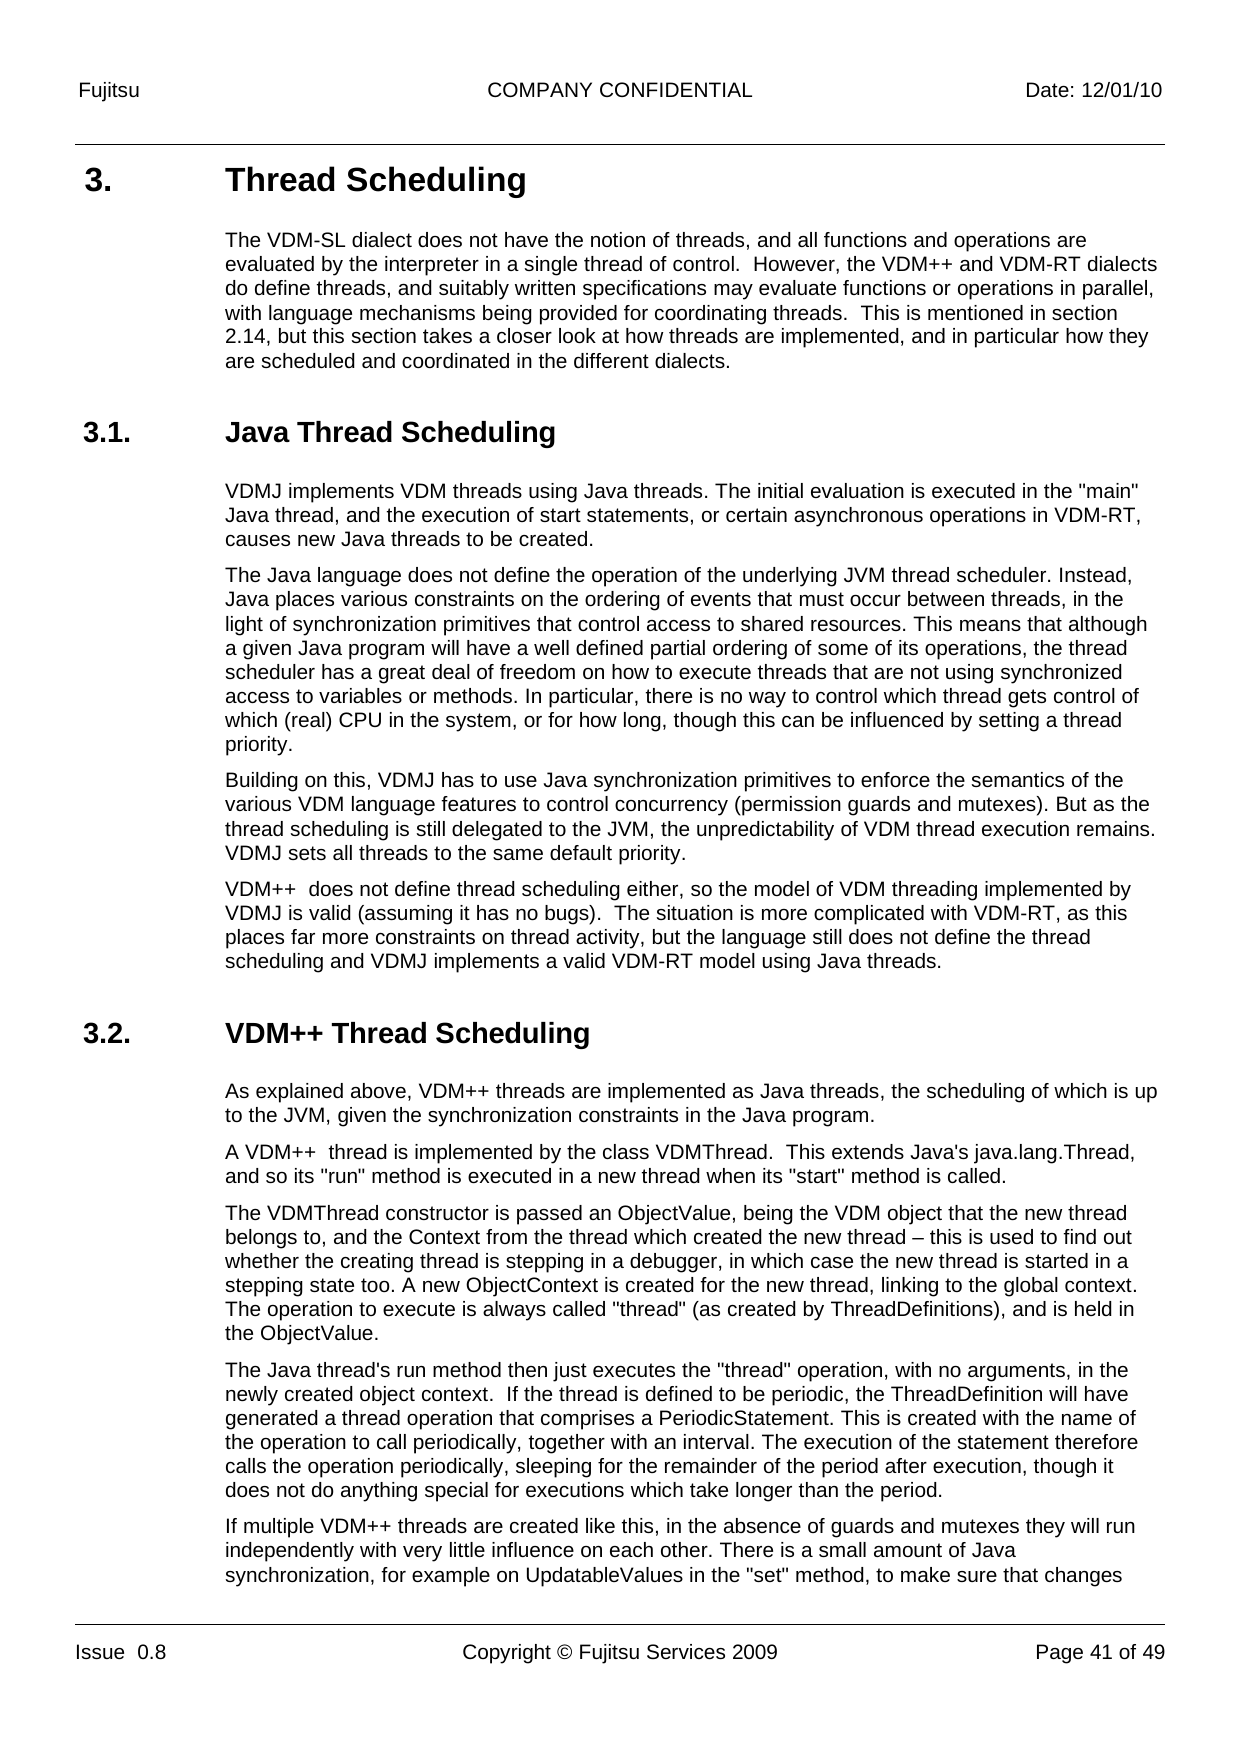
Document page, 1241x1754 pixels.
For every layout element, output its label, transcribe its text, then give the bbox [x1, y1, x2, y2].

subtitle VDM++ Thread Scheduling [75, 1016, 1165, 1049]
text The VDM-SL dialect does not have the notion of threads, and all functions and operations are evaluated by the interpreter in a single thread of control. However, the VDM++ and VDM-RT dialects do define threads, and suitably written specifications may evaluate functions or operations in parallel, with language mechanisms being provided for coordinating threads. This is mentioned in section 2.14, but this section takes a closer look at how threads are implemented, and in particular how they are scheduled and coordinated in the different dialects. [225, 228, 1165, 373]
text If multiple VDM++ threads are created like this, in the absence of guards and mutexes they will run independently with very little influence on each other. There is a small amount of Java synchronization, for example on UpdatableValues in the "set" method, to make sure that changes [225, 1514, 1165, 1587]
text The Java thread's run method then just executes the "thread" operation, with no arguments, in the newly created object context. If the thread is defined to be periodic, the ThreadDefinition will have generated a thread operation that comprises a PeriodicStatement. This is created with the name of the operation to call periodically, together with an interval. The execution of the statement therefore calls the operation periodically, sleeping for the remainder of the period after execution, though it does not do anything special for executions which take longer than the period. [225, 1357, 1165, 1502]
text The VDMThread constructor is passed an ObjectValue, being the VDM object that the new thread belongs to, and the Context from the thread which created the new thread – this is used to find out whether the creating thread is stepping in a debugger, in which case the new thread is started in a stepping state too. A new ObjectContext is created for the new thread, linking to the global context. The operation to execute is always called "thread" (as created by ThreadDefinitions), and is held in the ObjectValue. [225, 1201, 1165, 1345]
text Building on this, VDMJ has to use Java synchronization primitives to enforce the semantics of the various VDM language features to control concurrency (permission guards and mutexes). But as the thread scheduling is still delegated to the JVM, the unpredictability of VDM thread execution remains. VDMJ sets all threads to the same default priority. [225, 768, 1165, 864]
text As explained above, VDM++ threads are implemented as Java threads, the scheduling of which is up to the JVM, given the synchronization constraints in the Java program. [225, 1079, 1165, 1127]
text The Java language does not define the operation of the underlying JVM thread scheduler. Instead, Java places various constraints on the ordering of events that must occur between threads, in the light of synchronization primitives that control access to shared resources. This means that although a given Java program will have a well defined partial ordering of some of its operations, the thread scheduler has a great deal of freedom on how to execute threads that are not using synchronized access to variables or methods. In particular, there is no way to control which thread gets control of which (real) CPU in the system, or for how long, though this can be influenced by setting a thread priority. [225, 563, 1165, 756]
subtitle Java Thread Scheduling [75, 415, 1165, 449]
text A VDM++ thread is implemented by the class VDMThread. This extends Java's java.lang.Thread, and so its "run" method is executed in a new thread when its "start" method is called. [225, 1140, 1165, 1188]
text VDMJ implements VDM threads using Java threads. The initial evaluation is executed in the "main" Java thread, and the execution of start statements, or certain asynchronous operations in VDM-RT, causes new Java threads to be created. [225, 479, 1165, 551]
subtitle Thread Scheduling [75, 160, 1165, 198]
text VDM++ does not define thread scheduling either, so the model of VDM threading implemented by VDMJ is valid (assuming it has no bugs). The situation is more complicated with VDM-RT, as this places far more constraints on thread activity, but the language still does not define the thread scheduling and VDMJ implements a valid VDM-RT model using Java threads. [225, 877, 1165, 973]
